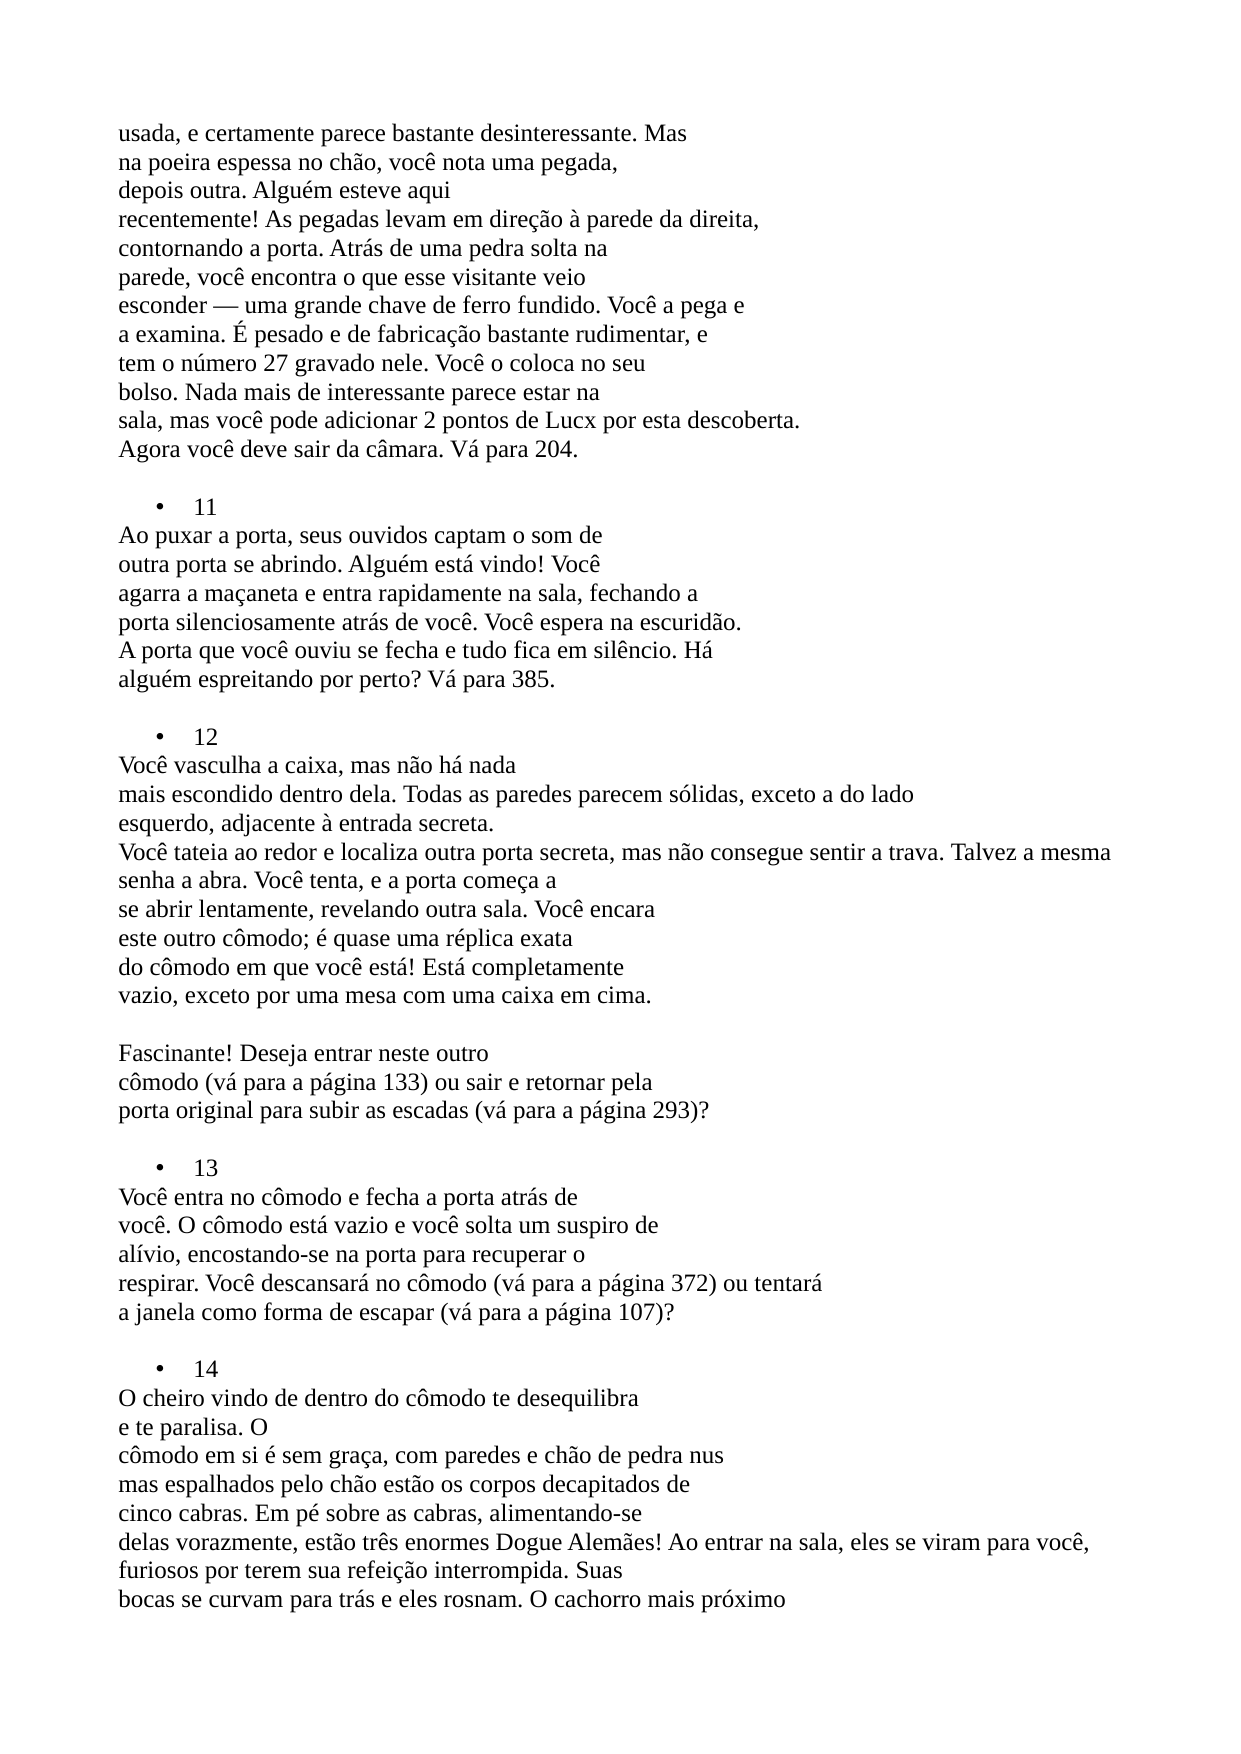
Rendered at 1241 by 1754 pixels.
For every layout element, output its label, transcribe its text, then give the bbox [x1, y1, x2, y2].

text usada, e certamente parece bastante desinteressante. Mas [118, 118, 1122, 147]
text porta silenciosamente atrás de você. Você espera na escuridão. [118, 607, 1122, 636]
text mais escondido dentro dela. Todas as paredes parecem sólidas, exceto a do lado [118, 779, 1122, 808]
text senha a abra. Você tenta, e a porta começa a [118, 866, 1122, 894]
text delas vorazmente, estão três enormes Dogue Alemães! Ao entrar na sala, eles se viram para você, [118, 1527, 1122, 1556]
text A porta que você ouviu se fecha e tudo fica em silêncio. Há [118, 636, 1122, 664]
text recentemente! As pegadas levam em direção à parede da direita, [118, 204, 1122, 233]
text Você tateia ao redor e localiza outra porta secreta, mas não consegue sentir a trava. Talvez a mesma [118, 837, 1122, 866]
text depois outra. Alguém esteve aqui [118, 176, 1122, 204]
list 11 [156, 492, 1122, 521]
text alívio, encostando-se na porta para recuperar o [118, 1239, 1122, 1268]
text parede, você encontra o que esse visitante veio [118, 262, 1122, 291]
text Agora você deve sair da câmara. Vá para 204. [118, 434, 1122, 463]
text esconder — uma grande chave de ferro fundido. Você a pega e [118, 291, 1122, 319]
text porta original para subir as escadas (vá para a página 293)? [118, 1096, 1122, 1124]
text alguém espreitando por perto? Vá para 385. [118, 664, 1122, 693]
text vazio, exceto por uma mesa com uma caixa em cima. [118, 981, 1122, 1009]
text a examina. É pesado e de fabricação bastante rudimentar, e [118, 319, 1122, 348]
text cômodo (vá para a página 133) ou sair e retornar pela [118, 1067, 1122, 1096]
list 12 [156, 722, 1122, 751]
text este outro cômodo; é quase uma réplica exata [118, 923, 1122, 952]
text esquerdo, adjacente à entrada secreta. [118, 808, 1122, 837]
text Você entra no cômodo e fecha a porta atrás de [118, 1182, 1122, 1211]
text Ao puxar a porta, seus ouvidos captam o som de [118, 521, 1122, 549]
text bolso. Nada mais de interessante parece estar na [118, 377, 1122, 406]
text respirar. Você descansará no cômodo (vá para a página 372) ou tentará [118, 1268, 1122, 1297]
text mas espalhados pelo chão estão os corpos decapitados de [118, 1469, 1122, 1498]
text cinco cabras. Em pé sobre as cabras, alimentando-se [118, 1498, 1122, 1527]
text furiosos por terem sua refeição interrompida. Suas [118, 1556, 1122, 1584]
text agarra a maçaneta e entra rapidamente na sala, fechando a [118, 578, 1122, 607]
text se abrir lentamente, revelando outra sala. Você encara [118, 894, 1122, 923]
text contornando a porta. Atrás de uma pedra solta na [118, 233, 1122, 262]
text Fascinante! Deseja entrar neste outro [118, 1038, 1122, 1067]
list 13 [156, 1153, 1122, 1182]
text e te paralisa. O [118, 1412, 1122, 1441]
text você. O cômodo está vazio e você solta um suspiro de [118, 1211, 1122, 1239]
text Você vasculha a caixa, mas não há nada [118, 751, 1122, 779]
text sala, mas você pode adicionar 2 pontos de Lucx por esta descoberta. [118, 406, 1122, 434]
text a janela como forma de escapar (vá para a página 107)? [118, 1297, 1122, 1326]
text do cômodo em que você está! Está completamente [118, 952, 1122, 981]
text outra porta se abrindo. Alguém está vindo! Você [118, 549, 1122, 578]
text cômodo em si é sem graça, com paredes e chão de pedra nus [118, 1441, 1122, 1469]
text bocas se curvam para trás e eles rosnam. O cachorro mais próximo [118, 1584, 1122, 1613]
list 14 [156, 1354, 1122, 1383]
text tem o número 27 gravado nele. Você o coloca no seu [118, 348, 1122, 377]
text na poeira espessa no chão, você nota uma pegada, [118, 147, 1122, 176]
text O cheiro vindo de dentro do cômodo te desequilibra [118, 1383, 1122, 1412]
